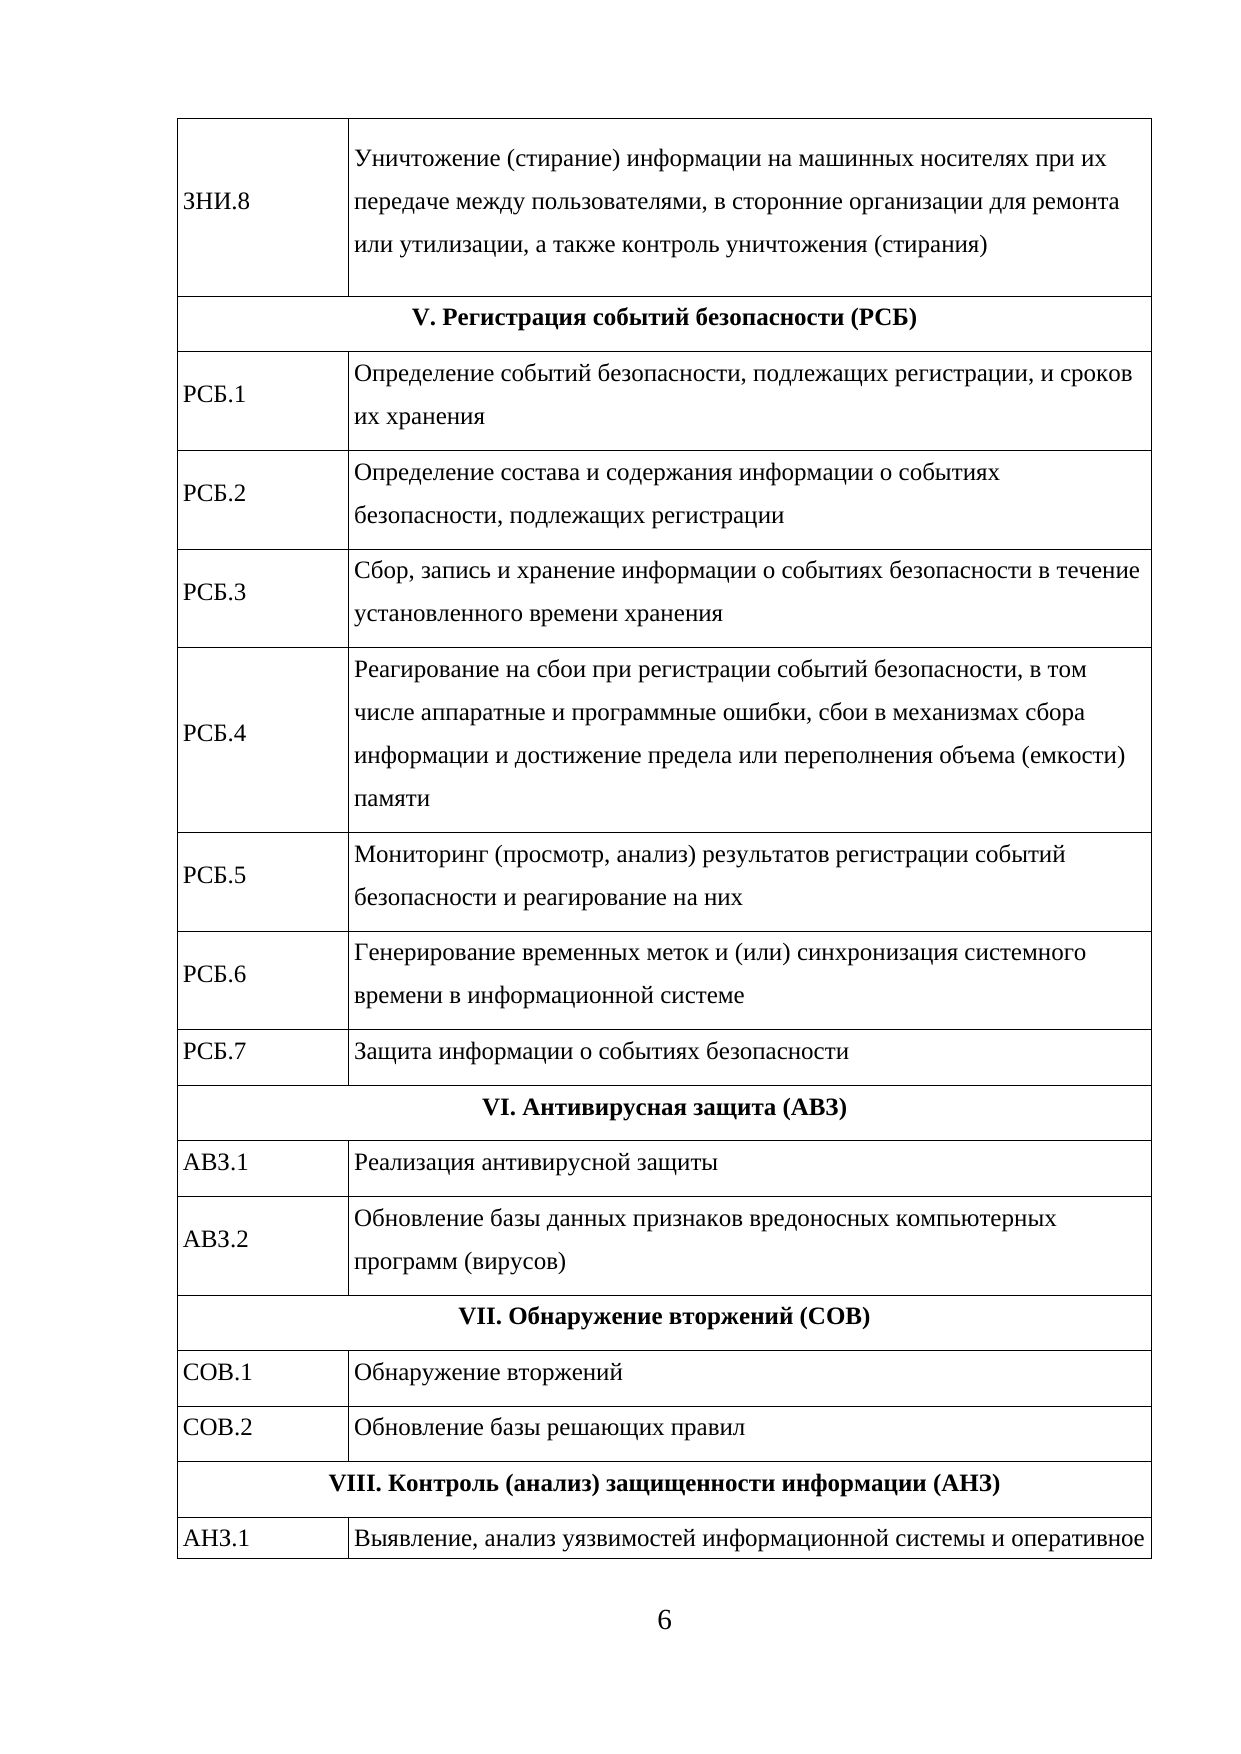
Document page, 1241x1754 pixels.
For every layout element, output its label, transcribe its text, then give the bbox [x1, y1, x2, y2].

table_cell ЗНИ.8 [178, 119, 348, 296]
table_cell Реагирование на сбои при регистрации событий безопасности, в том числе аппаратные и программные ошибки, сбои в механизмах сбора информации и достижение предела или переполнения объема (емкости) памяти [349, 648, 1151, 832]
table_cell РСБ.4 [178, 648, 348, 832]
table_cell АВЗ.2 [178, 1197, 348, 1294]
table_cell АВЗ.1 [178, 1141, 348, 1196]
table_cell СОВ.2 [178, 1407, 348, 1461]
table_cell Мониторинг (просмотр, анализ) результатов регистрации событий безопасности и реагирование на них [349, 833, 1151, 931]
table_cell Сбор, запись и хранение информации о событиях безопасности в течение установленного времени хранения [349, 550, 1151, 647]
table_cell Обновление базы данных признаков вредоносных компьютерных программ (вирусов) [349, 1197, 1151, 1294]
table_cell Реализация антивирусной защиты [349, 1141, 1151, 1196]
table_cell Определение состава и содержания информации о событиях безопасности, подлежащих регистрации [349, 451, 1151, 548]
table_cell Определение событий безопасности, подлежащих регистрации, и сроков их хранения [349, 352, 1151, 450]
table_cell VI. Антивирусная защита (АВЗ) [178, 1086, 1151, 1140]
table_cell СОВ.1 [178, 1351, 348, 1406]
table_cell РСБ.3 [178, 550, 348, 647]
table_cell АНЗ.1 [178, 1518, 348, 1558]
table_cell Обновление базы решающих правил [349, 1407, 1151, 1461]
table_cell V. Регистрация событий безопасности (РСБ) [178, 297, 1151, 351]
table_cell Уничтожение (стирание) информации на машинных носителях при их передаче между пользователями, в сторонние организации для ремонта или утилизации, а также контроль уничтожения (стирания) [349, 119, 1151, 296]
table_cell Обнаружение вторжений [349, 1351, 1151, 1406]
table_cell РСБ.6 [178, 932, 348, 1029]
table_cell РСБ.7 [178, 1030, 348, 1085]
table_cell РСБ.2 [178, 451, 348, 548]
table_cell РСБ.5 [178, 833, 348, 931]
table_cell Генерирование временных меток и (или) синхронизация системного времени в информационной системе [349, 932, 1151, 1029]
table_cell VII. Обнаружение вторжений (СОВ) [178, 1296, 1151, 1350]
table_cell Выявление, анализ уязвимостей информационной системы и оперативное [349, 1518, 1151, 1558]
table_cell РСБ.1 [178, 352, 348, 450]
table_cell Защита информации о событиях безопасности [349, 1030, 1151, 1085]
table_cell VIII. Контроль (анализ) защищенности информации (АНЗ) [178, 1462, 1151, 1517]
